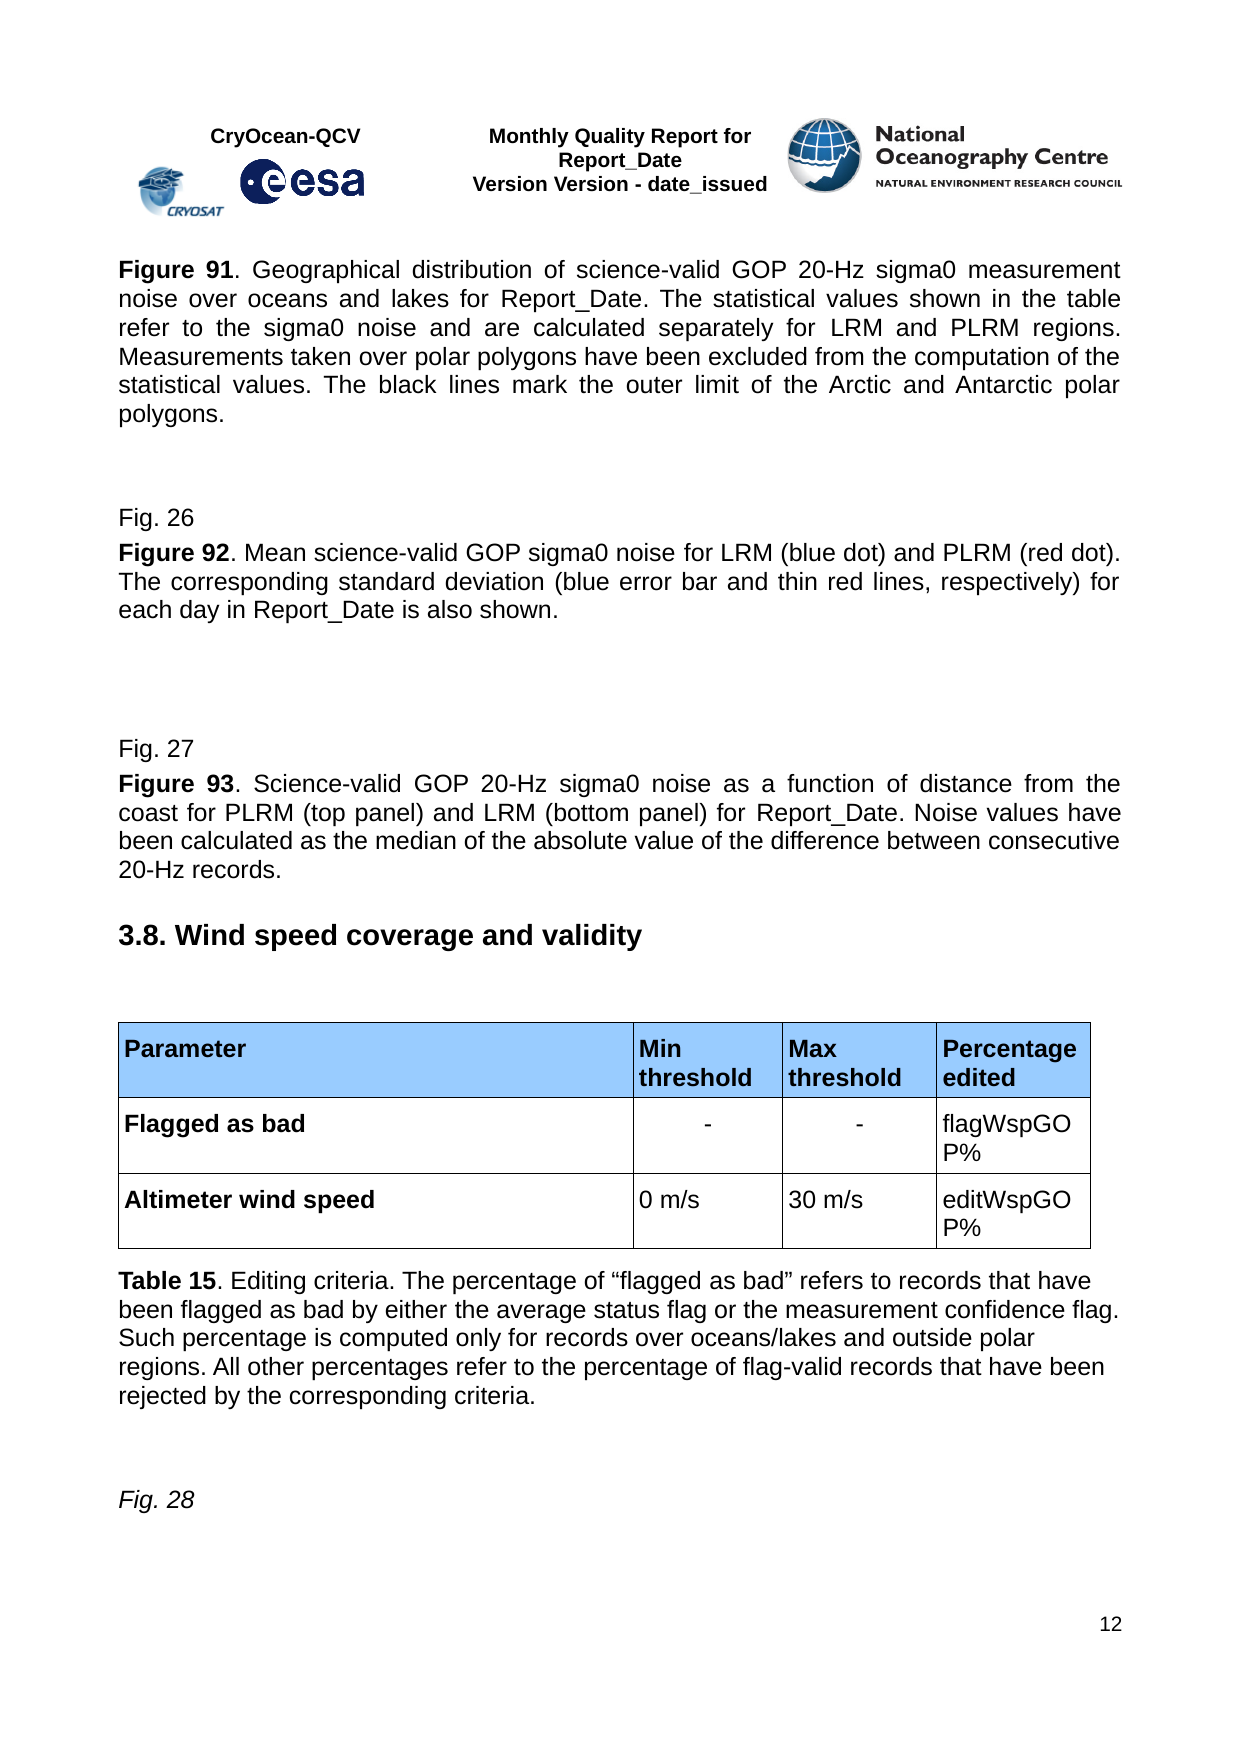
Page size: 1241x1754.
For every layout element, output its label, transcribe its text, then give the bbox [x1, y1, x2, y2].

text Fig. 26 [118, 503, 1122, 532]
table_cell Altimeter wind speed [119, 1174, 633, 1248]
table_cell 0 m/s [634, 1174, 782, 1248]
table_cell - [783, 1098, 936, 1172]
text Figure 91. Geographical distribution of science-valid GOP 20-Hz sigma0 measurement noise over oceans and lakes for Report_Date. The statistical values shown in the table refer to the sigma0 noise and are calculated separately for LRM and PLRM regions. Measurements taken over polar polygons have been excluded from the computation of the statistical values. The black lines mark the outer limit of the Arctic and Antarctic polar polygons. [118, 255, 1122, 428]
text 3.8. Wind speed coverage and validity [118, 918, 1122, 952]
table_cell editWspGOP% [937, 1174, 1090, 1248]
table_header Parameter [119, 1023, 633, 1097]
picture [787, 118, 1123, 193]
table_cell flagWspGOP% [937, 1098, 1090, 1172]
text Figure 93. Science-valid GOP 20-Hz sigma0 noise as a function of distance from the coast for PLRM (top panel) and LRM (bottom panel) for Report_Date. Noise values have been calculated as the median of the absolute value of the difference between consecutive 20-Hz records. [118, 769, 1122, 884]
text Fig. 28 [118, 1485, 1122, 1514]
table_header Max threshold [783, 1023, 936, 1097]
table_cell - [634, 1098, 782, 1172]
table_header Percentage edited [937, 1023, 1090, 1097]
text Figure 92. Mean science-valid GOP sigma0 noise for LRM (blue dot) and PLRM (red dot). The corresponding standard deviation (blue error bar and thin red lines, respectively) for each day in Report_Date is also shown. [118, 538, 1122, 624]
table_cell Flagged as bad [119, 1098, 633, 1172]
text Table 15. Editing criteria. The percentage of “flagged as bad” refers to records that have been flagged as bad by either the average status flag or the measurement confidence flag. Such percentage is computed only for records over oceans/lakes and outside polar regions. All other percentages refer to the percentage of flag-valid records that have been rejected by the corresponding criteria. [118, 1266, 1122, 1410]
table_header Min threshold [634, 1023, 782, 1097]
table_cell 30 m/s [783, 1174, 936, 1248]
text Fig. 27 [118, 734, 1122, 763]
picture [118, 159, 364, 224]
